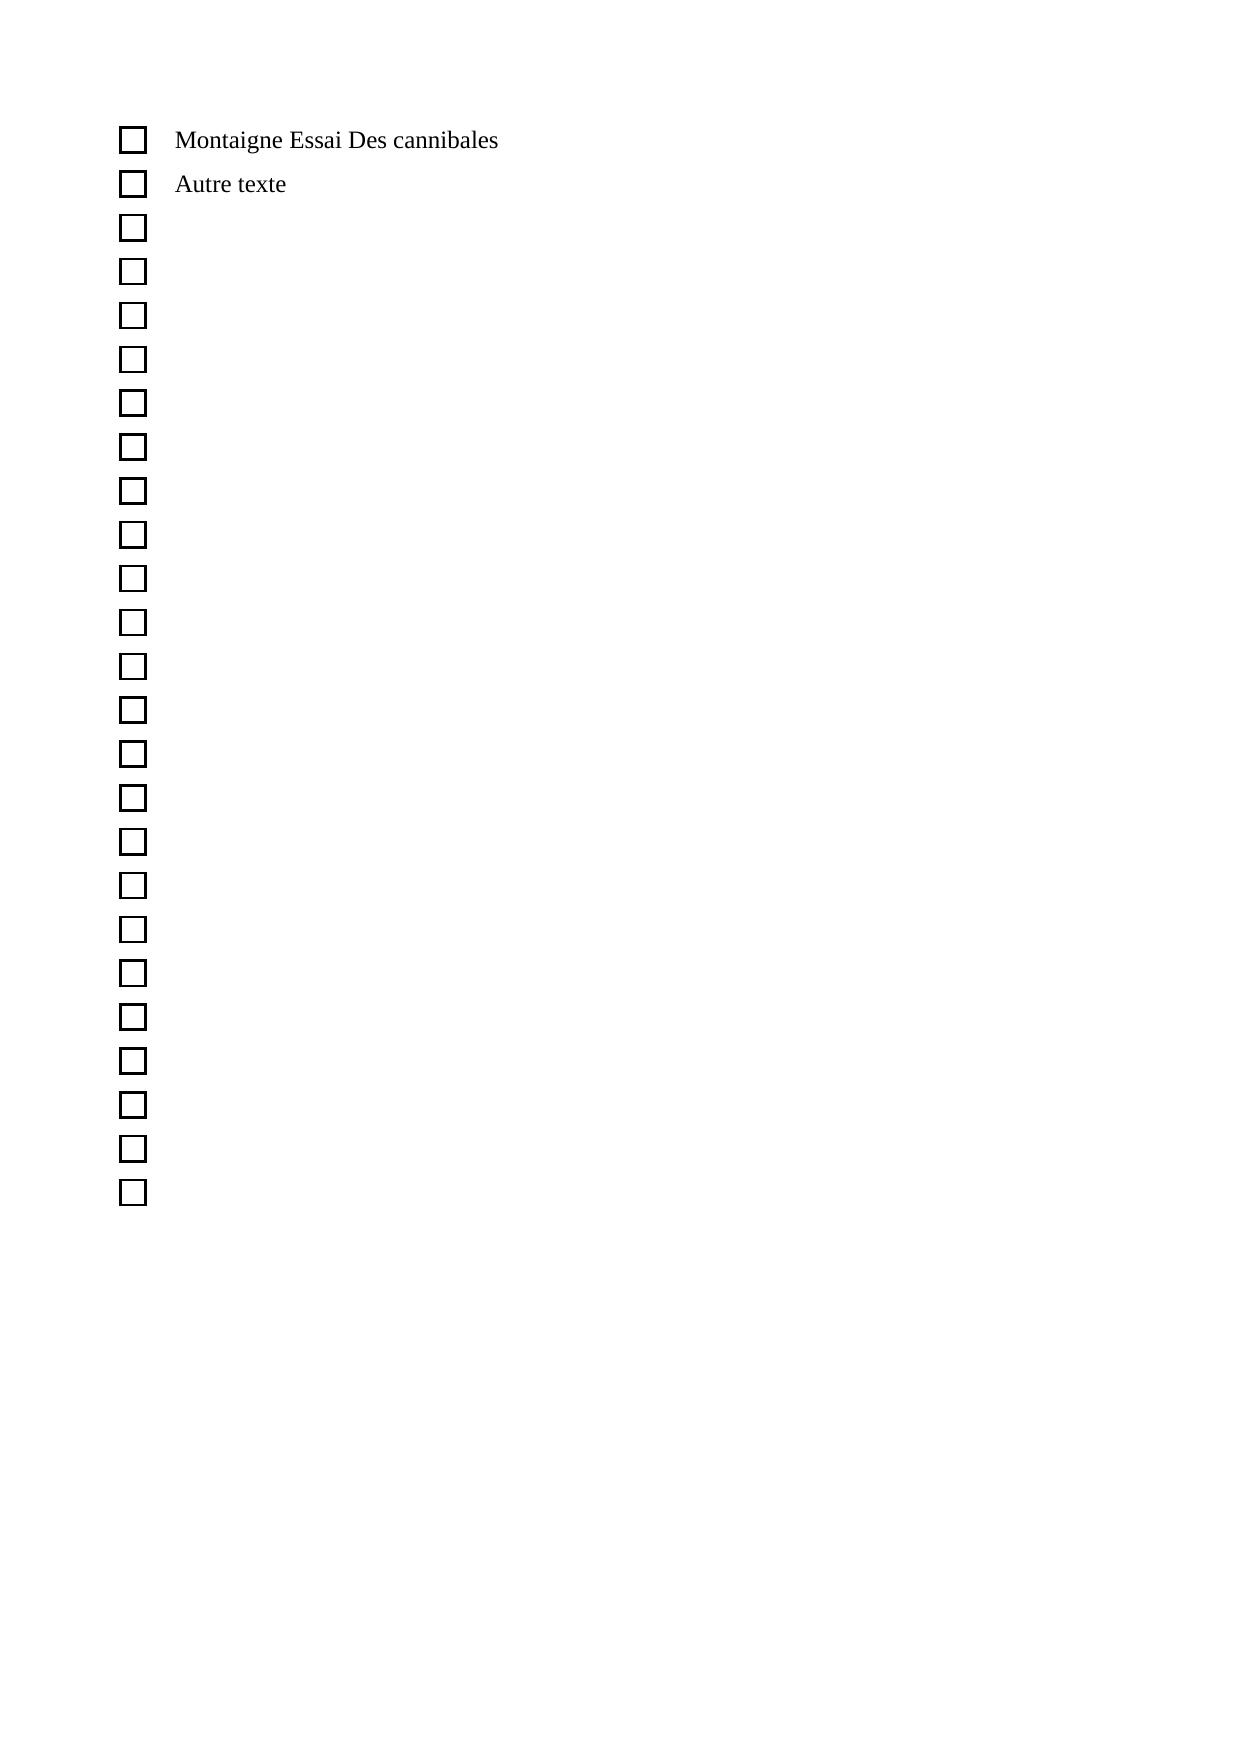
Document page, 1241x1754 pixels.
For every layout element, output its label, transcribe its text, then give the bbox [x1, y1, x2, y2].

text Montaigne Essai Des cannibales [174, 118, 1122, 162]
text Autre texte [174, 162, 1122, 206]
